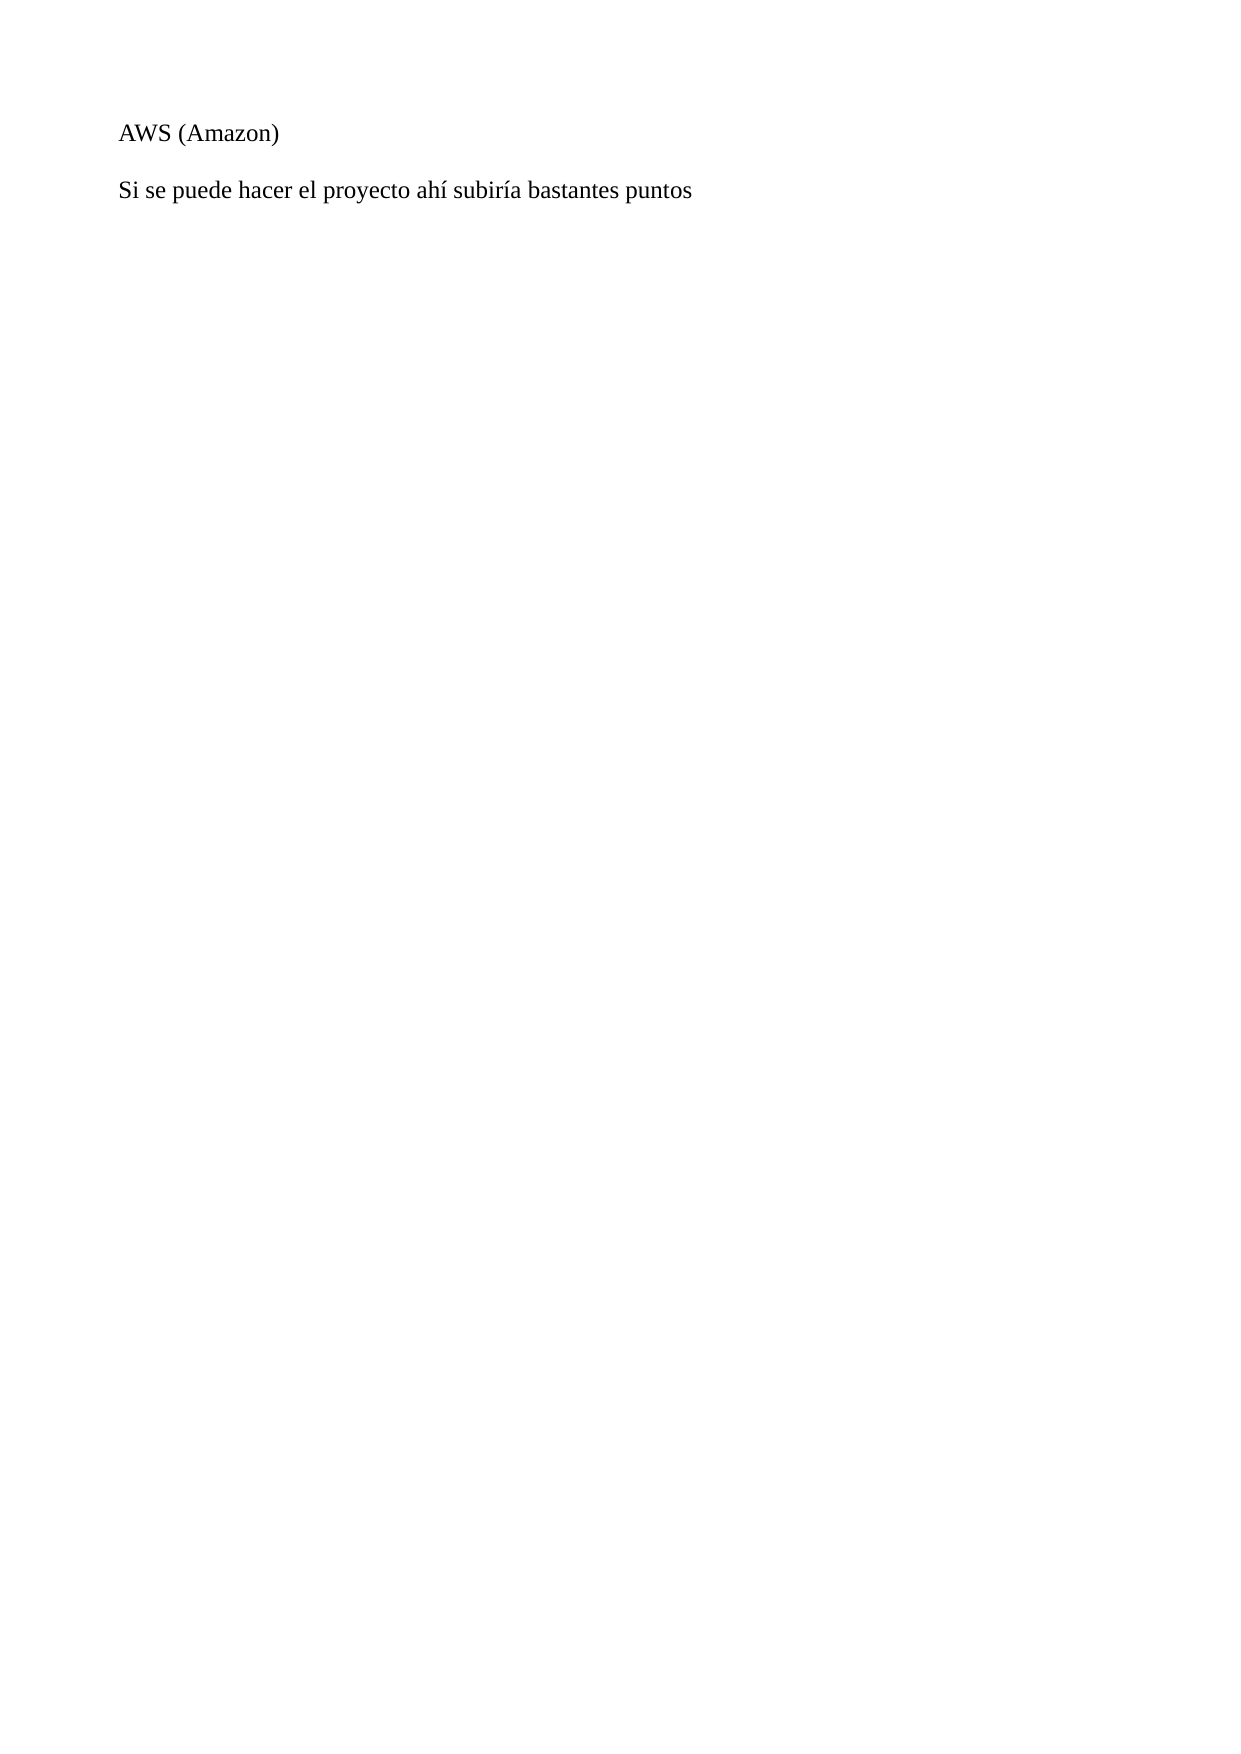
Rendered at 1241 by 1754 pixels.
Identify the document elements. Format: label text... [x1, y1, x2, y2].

text AWS (Amazon) Si se puede hacer el proyecto ahí subiría bastantes puntos [118, 118, 1122, 204]
